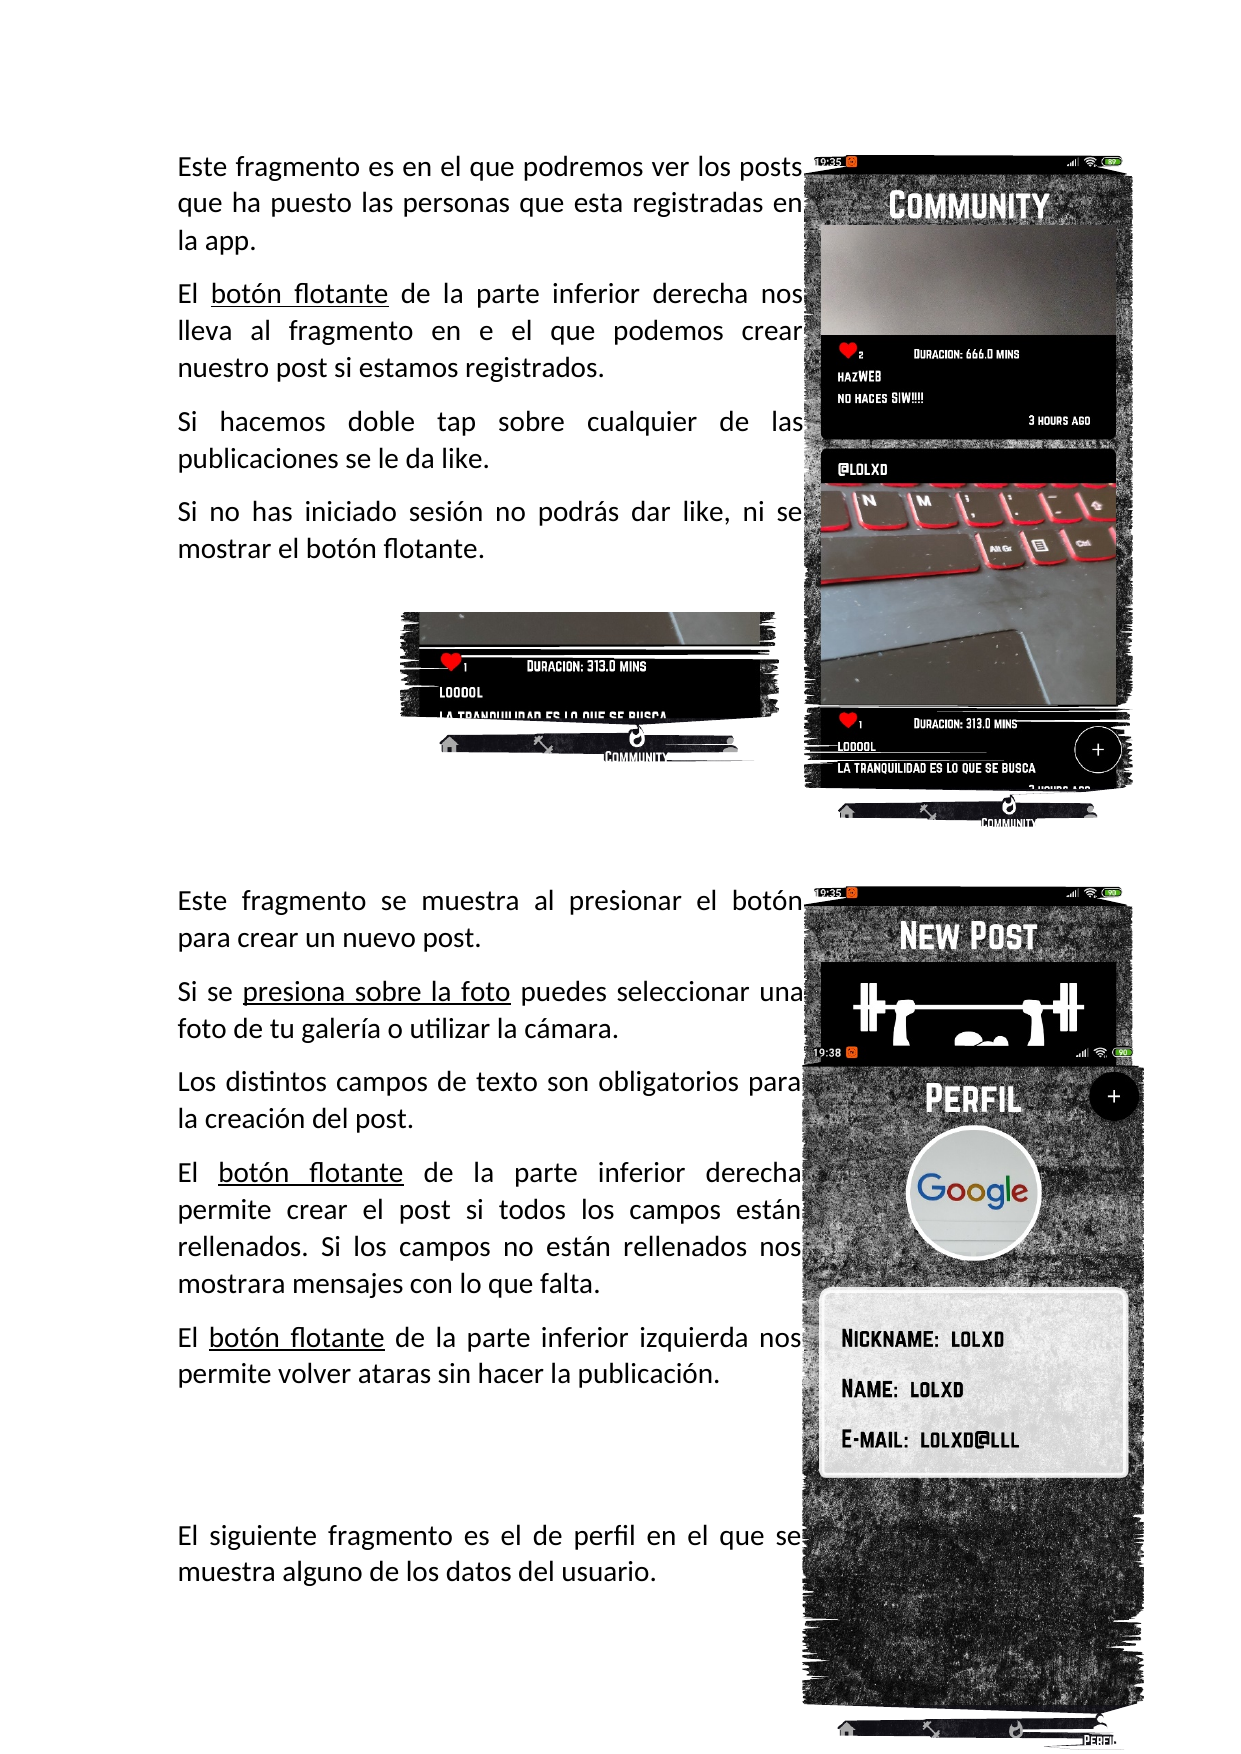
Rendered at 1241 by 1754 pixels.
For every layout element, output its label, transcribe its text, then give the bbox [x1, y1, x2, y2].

text El siguiente fragmento es el de perfil en el que se muestra alguno de los datos del usuario. [177, 1517, 806, 1589]
text El botón flotante de la parte inferior izquierda nos permite volver ataras sin hacer la publicación. [177, 1319, 805, 1391]
text Los distintos campos de texto son obligatorios para la creación del post. [177, 1063, 804, 1136]
text El botón flotante de la parte inferior derecha nos lleva al fragmento en e el que podemos crear nuestro post si estamos registrados. [177, 275, 808, 385]
text Si hacemos doble tap sobre cualquier de las publicaciones se le da like. [177, 403, 808, 475]
text Si se presiona sobre la foto puedes seleccionar una foto de tu galería o utilizar la cámara. [177, 973, 806, 1045]
text Este fragmento es en el que podremos ver los posts que ha puesto las personas que esta registradas en la app. [177, 148, 1063, 257]
text Si no has iniciado sesión no podrás dar like, ni se mostrar el botón flotante. [177, 493, 804, 566]
text El botón flotante de la parte inferior derecha permite crear el post si todos los campos están rellenados. Si los campos no están rellenados nos mostrara mensajes con lo que falta. [177, 1154, 804, 1301]
text Este fragmento se muestra al presionar el botón para crear un nuevo post. [177, 882, 1063, 955]
